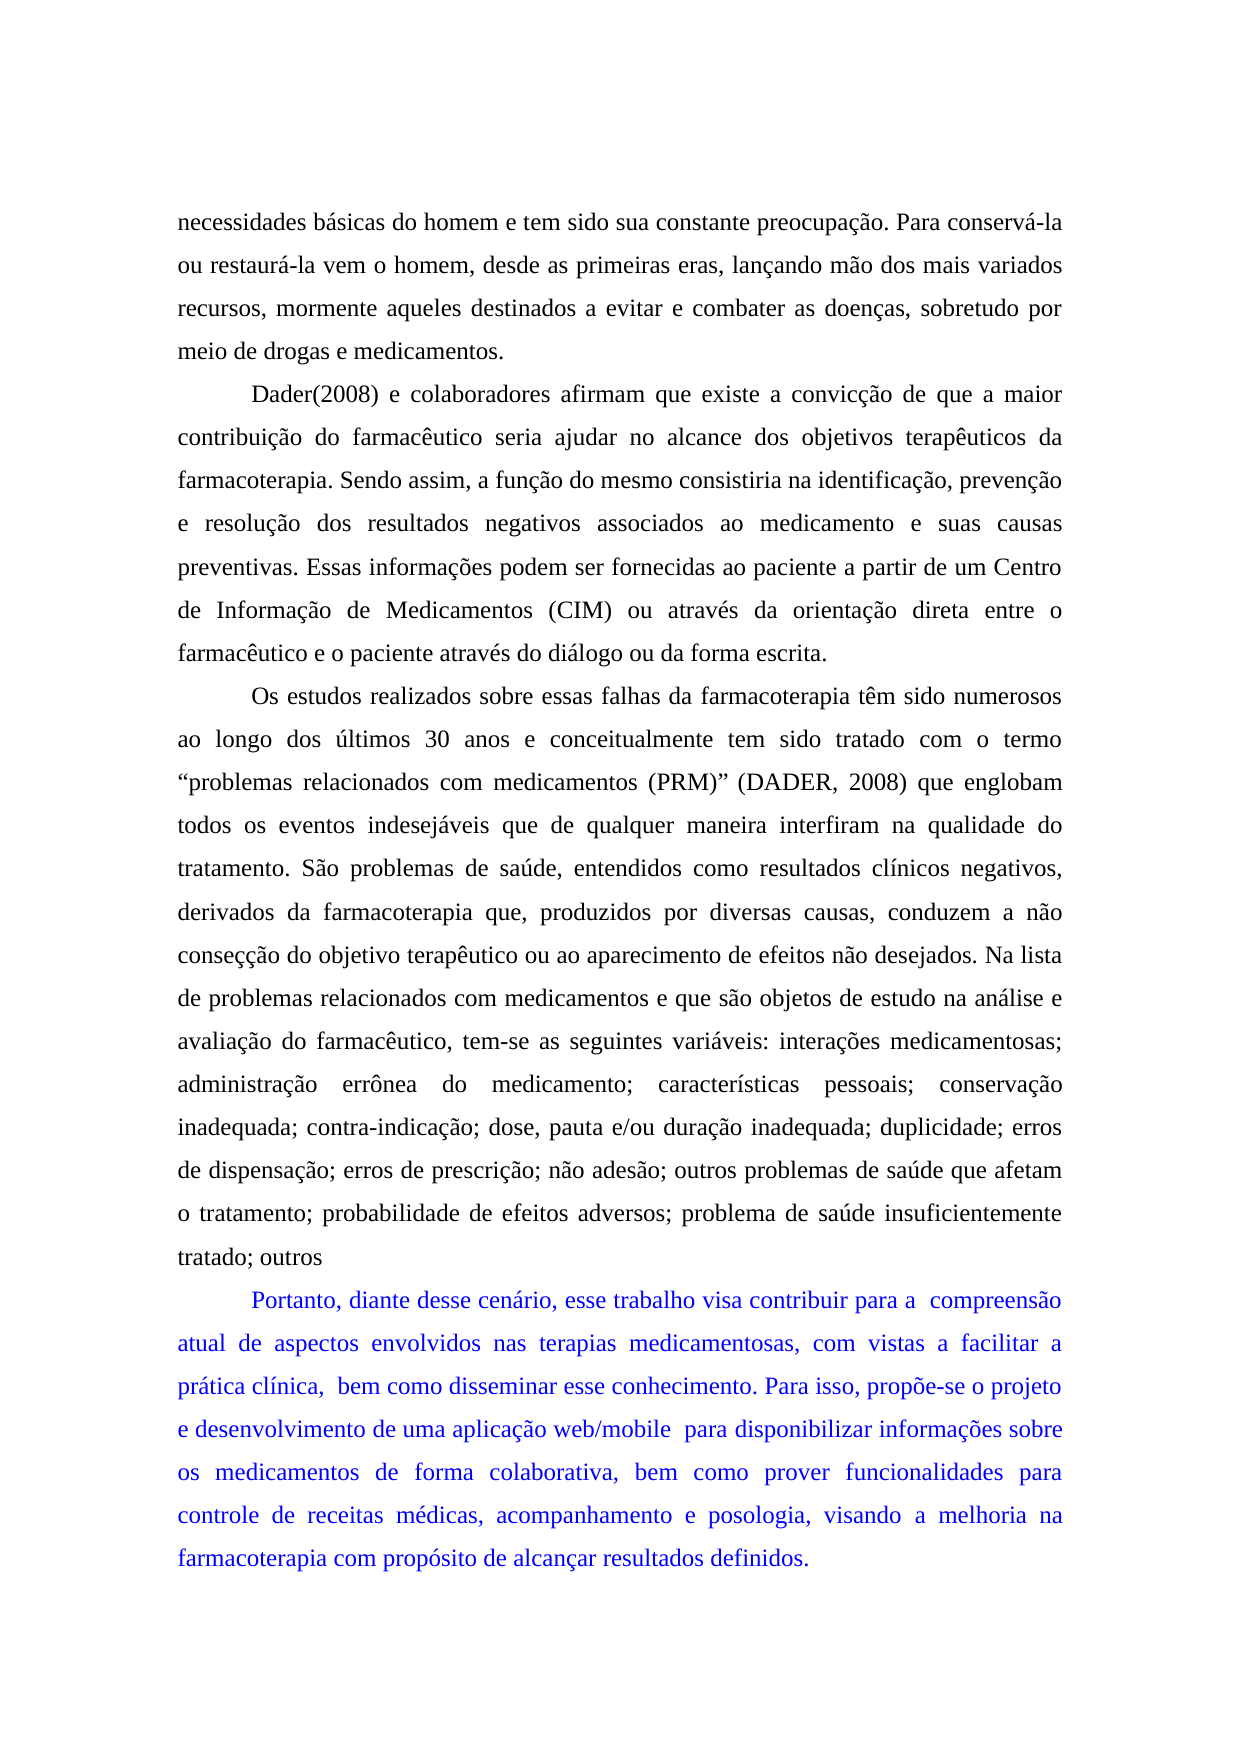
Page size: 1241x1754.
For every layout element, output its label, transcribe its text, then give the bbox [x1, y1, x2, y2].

text Os estudos realizados sobre essas falhas da farmacoterapia têm sido numerosos ao longo dos últimos 30 anos e conceitualmente tem sido tratado com o termo “problemas relacionados com medicamentos (PRM)” (DADER, 2008) que englobam todos os eventos indesejáveis que de qualquer maneira interfiram na qualidade do tratamento. São problemas de saúde, entendidos como resultados clínicos negativos, derivados da farmacoterapia que, produzidos por diversas causas, conduzem a não conseçção do objetivo terapêutico ou ao aparecimento de efeitos não desejados. Na lista de problemas relacionados com medicamentos e que são objetos de estudo na análise e avaliação do farmacêutico, tem-se as seguintes variáveis: interações medicamentosas; administração errônea do medicamento; características pessoais; conservação inadequada; contra-indicação; dose, pauta e/ou duração inadequada; duplicidade; erros de dispensação; erros de prescrição; não adesão; outros problemas de saúde que afetam o tratamento; probabilidade de efeitos adversos; problema de saúde insuficientemente tratado; outros [177, 681, 1063, 1270]
text Portanto, diante desse cenário, esse trabalho visa contribuir para a compreensão atual de aspectos envolvidos nas terapias medicamentosas, com vistas a facilitar a prática clínica, bem como disseminar esse conhecimento. Para isso, propõe-se o projeto e desenvolvimento de uma aplicação web/mobile para disponibilizar informações sobre os medicamentos de forma colaborativa, bem como prover funcionalidades para controle de receitas médicas, acompanhamento e posologia, visando a melhoria na farmacoterapia com propósito de alcançar resultados definidos. [177, 1285, 1063, 1572]
text Dader(2008) e colaboradores afirmam que existe a convicção de que a maior contribuição do farmacêutico seria ajudar no alcance dos objetivos terapêuticos da farmacoterapia. Sendo assim, a função do mesmo consistiria na identificação, prevenção e resolução dos resultados negativos associados ao medicamento e suas causas preventivas. Essas informações podem ser fornecidas ao paciente a partir de um Centro de Informação de Medicamentos (CIM) ou através da orientação direta entre o farmacêutico e o paciente através do diálogo ou da forma escrita. [177, 379, 1063, 667]
text necessidades básicas do homem e tem sido sua constante preocupação. Para conservá-la ou restaurá-la vem o homem, desde as primeiras eras, lançando mão dos mais variados recursos, mormente aqueles destinados a evitar e combater as doenças, sobretudo por meio de drogas e medicamentos. [177, 207, 1063, 365]
